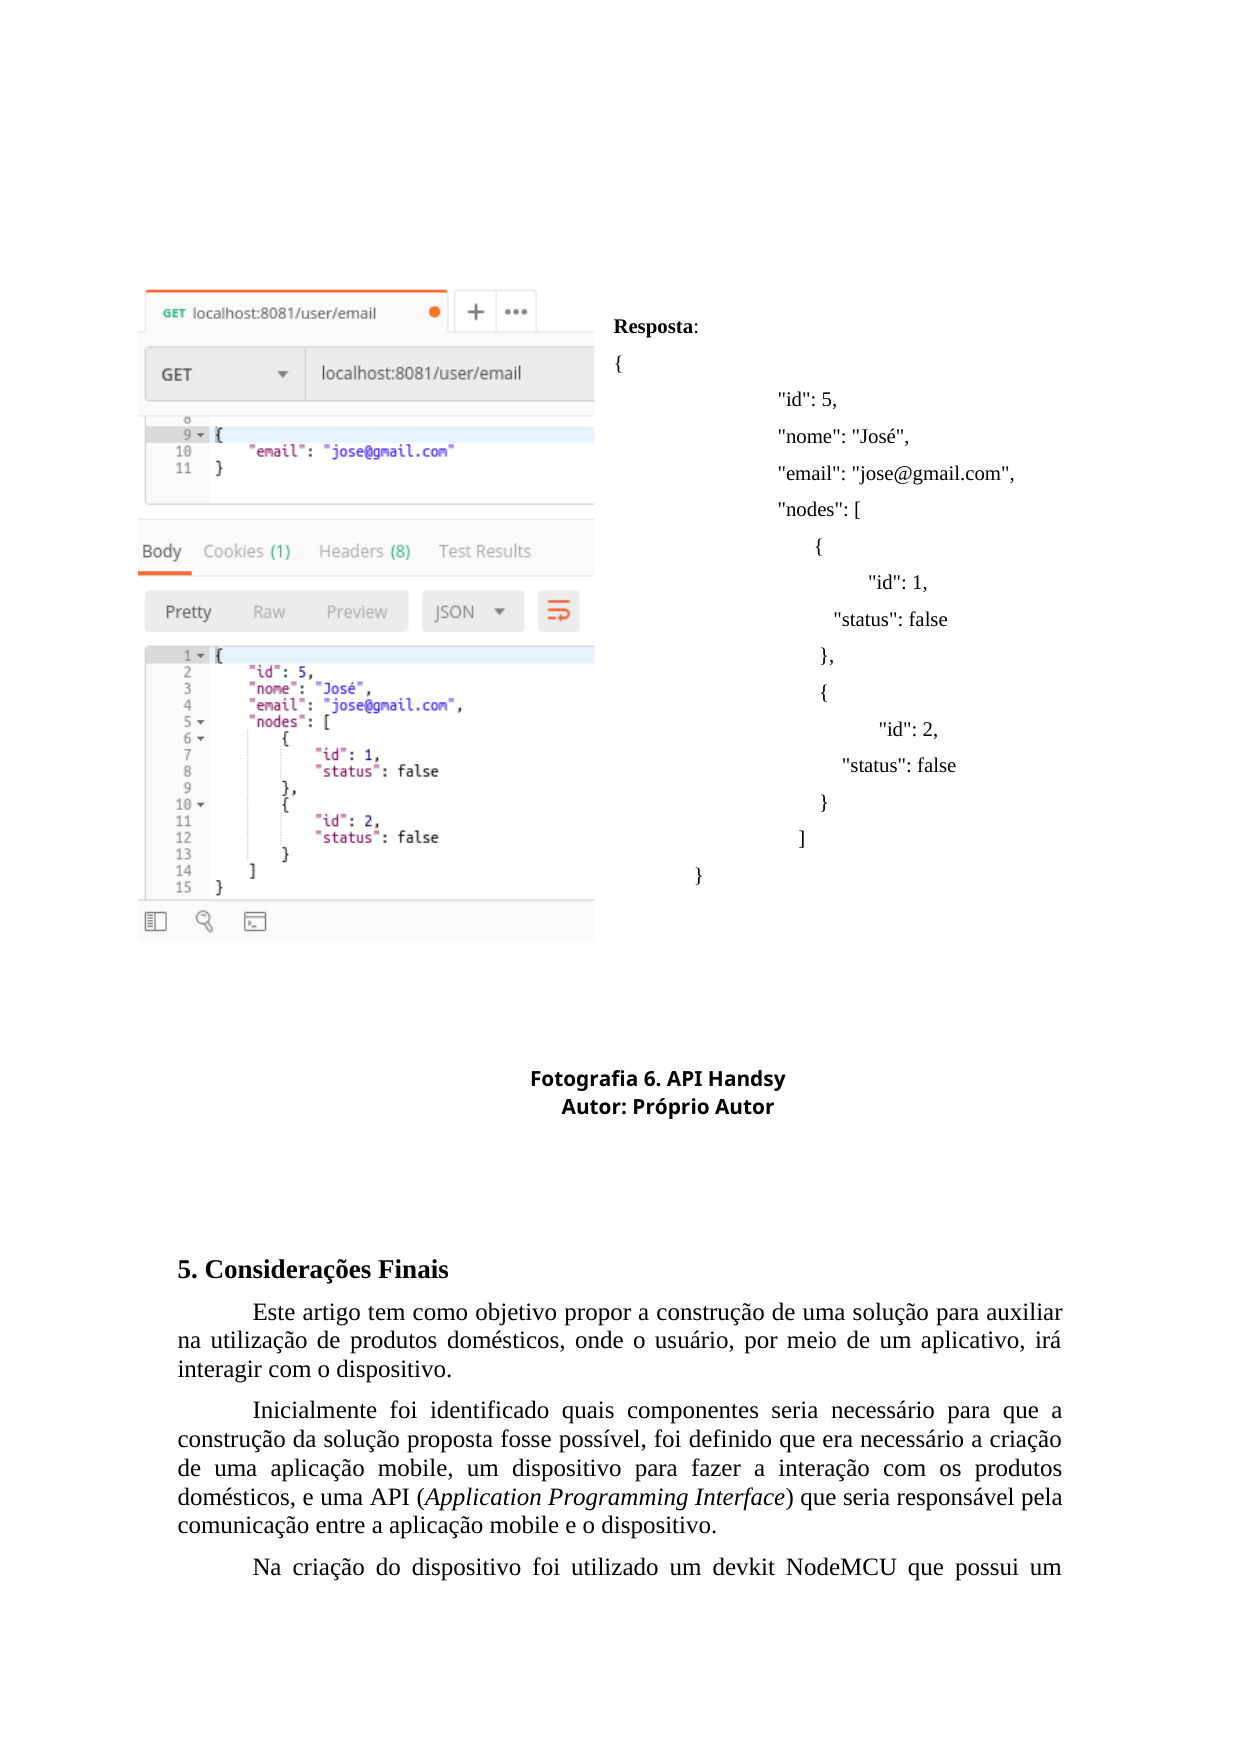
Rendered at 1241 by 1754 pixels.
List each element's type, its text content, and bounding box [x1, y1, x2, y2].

text Fotografia 6. API Handsy [252, 1064, 1063, 1092]
text } [595, 789, 1063, 814]
text "status": false [595, 607, 1063, 631]
text Na criação do dispositivo foi utilizado um devkit NodeMCU que possui um [177, 1552, 1063, 1580]
text { [595, 351, 1063, 375]
text "nome": "José", [595, 424, 1063, 448]
text "status": false [595, 753, 1063, 777]
subtitle 5. Considerações Finais [177, 1253, 1063, 1284]
text { [595, 680, 1063, 704]
text Inicialmente foi identificado quais componentes seria necessário para que a construção da solução proposta fosse possível, foi definido que era necessário a criação de uma aplicação mobile, um dispositivo para fazer a interação com os produtos domésticos, e uma API (Application Programming Interface) que seria responsável pela comunicação entre a aplicação mobile e o dispositivo. [177, 1395, 1063, 1539]
text Resposta: [595, 314, 1063, 338]
text Este artigo tem como objetivo propor a construção de uma solução para auxiliar na utilização de produtos domésticos, onde o usuário, por meio de um aplicativo, irá interagir com o dispositivo. [177, 1297, 1063, 1383]
text ] [595, 826, 1063, 850]
text "nodes": [ [595, 497, 1063, 521]
text "id": 5, [595, 387, 1063, 411]
text } [595, 863, 1063, 887]
text }, [595, 643, 1063, 667]
text Autor: Próprio Autor [251, 1092, 1063, 1121]
text { [595, 534, 1063, 558]
picture [138, 273, 595, 941]
text "id": 1, [595, 570, 1063, 594]
text "email": "jose@gmail.com", [595, 461, 1063, 484]
text "id": 2, [595, 716, 1063, 741]
